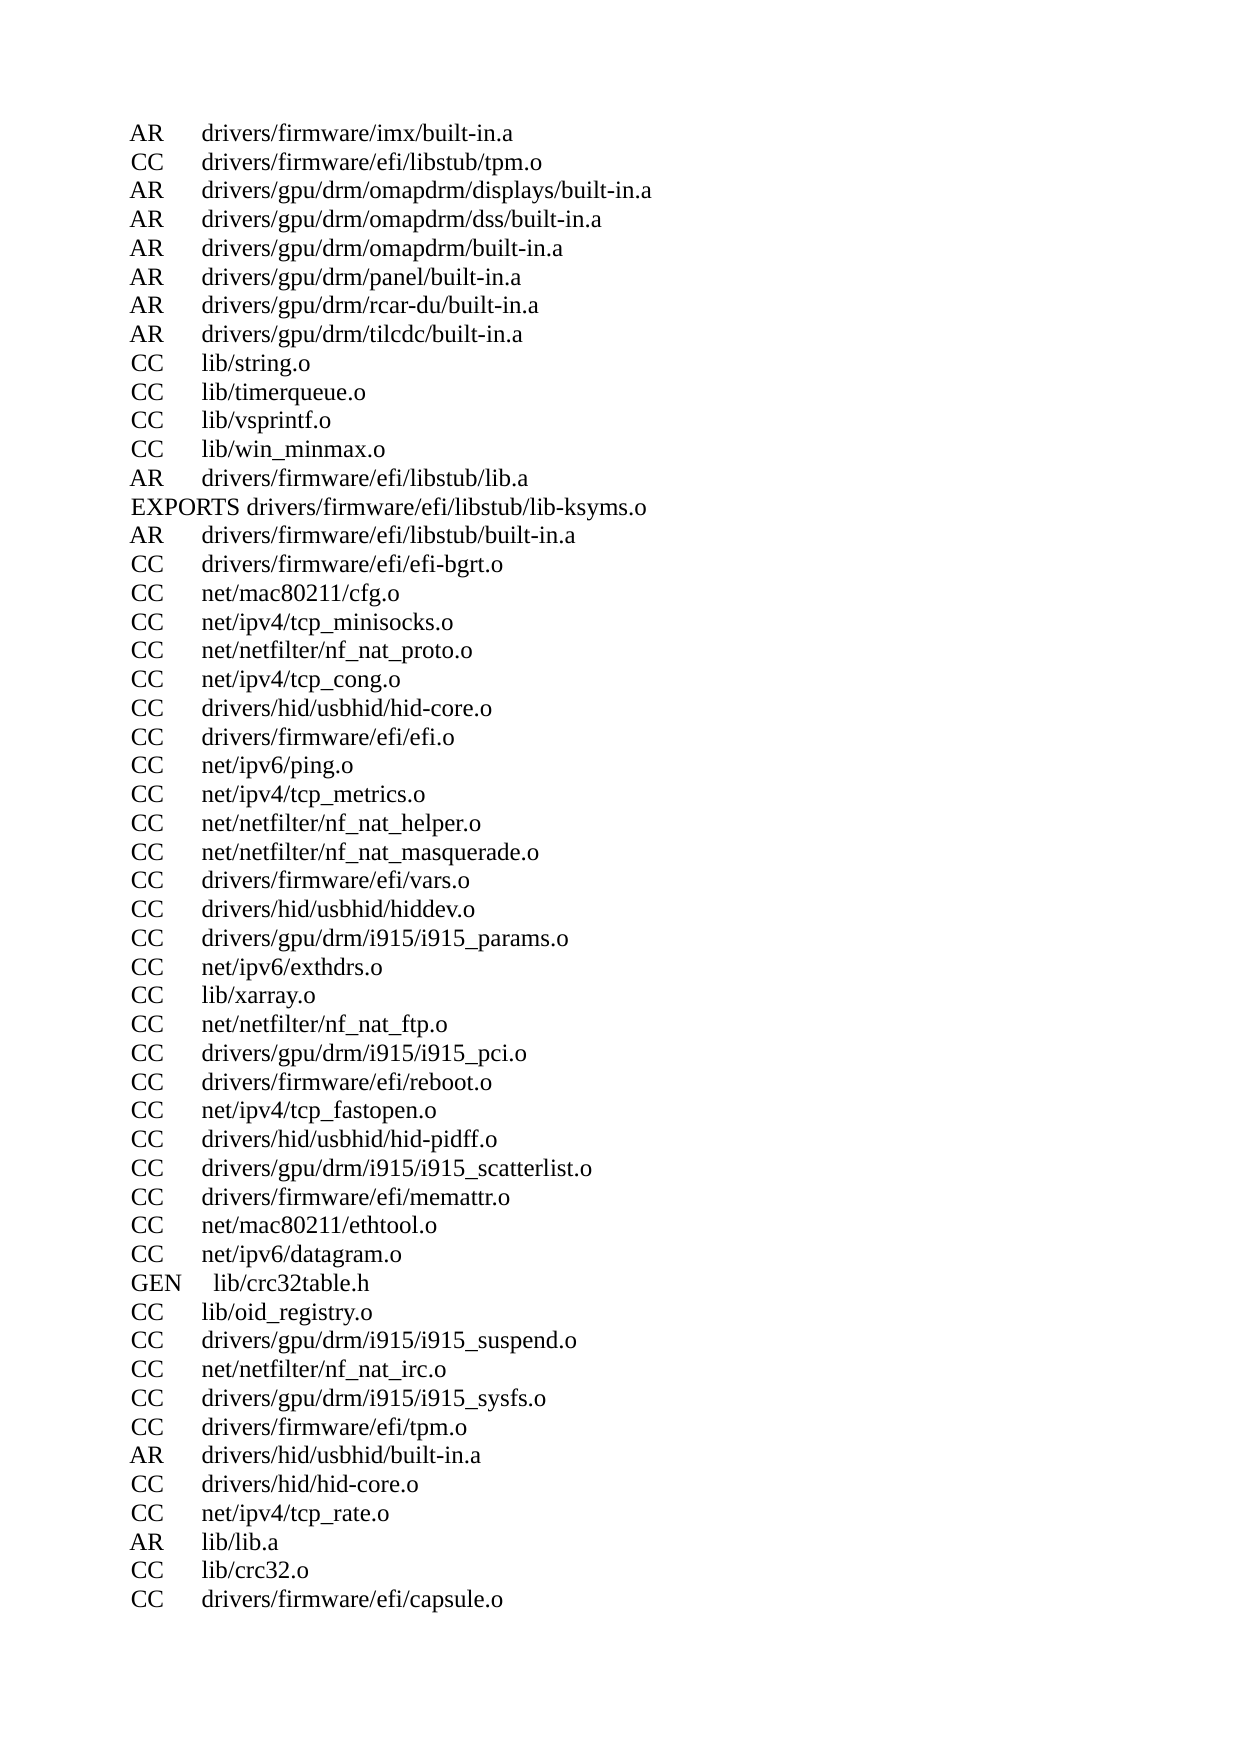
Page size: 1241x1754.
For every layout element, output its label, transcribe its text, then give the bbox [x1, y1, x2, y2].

text CC net/ipv4/tcp_fastopen.o [118, 1096, 1122, 1124]
text CC net/ipv4/tcp_rate.o [118, 1498, 1122, 1527]
text CC net/ipv6/ping.o [118, 751, 1122, 779]
text CC net/netfilter/nf_nat_irc.o [118, 1354, 1122, 1383]
text AR lib/lib.a [118, 1527, 1122, 1556]
text CC drivers/gpu/drm/i915/i915_suspend.o [118, 1326, 1122, 1354]
text CC net/netfilter/nf_nat_masquerade.o [118, 837, 1122, 866]
text CC lib/vsprintf.o [118, 406, 1122, 434]
text CC lib/oid_registry.o [118, 1297, 1122, 1326]
text GEN lib/crc32table.h [118, 1268, 1122, 1297]
text CC drivers/firmware/efi/vars.o [118, 866, 1122, 894]
text AR drivers/gpu/drm/omapdrm/built-in.a [118, 233, 1122, 262]
text CC lib/crc32.o [118, 1556, 1122, 1584]
text CC net/mac80211/ethtool.o [118, 1211, 1122, 1239]
text CC net/ipv4/tcp_minisocks.o [118, 607, 1122, 636]
text CC drivers/hid/usbhid/hid-core.o [118, 693, 1122, 722]
text CC lib/string.o [118, 348, 1122, 377]
text AR drivers/gpu/drm/omapdrm/dss/built-in.a [118, 204, 1122, 233]
text CC lib/xarray.o [118, 981, 1122, 1009]
text CC drivers/firmware/efi/tpm.o [118, 1412, 1122, 1441]
text AR drivers/gpu/drm/omapdrm/displays/built-in.a [118, 176, 1122, 204]
text CC net/mac80211/cfg.o [118, 578, 1122, 607]
text CC drivers/firmware/efi/capsule.o [118, 1584, 1122, 1613]
text CC drivers/hid/hid-core.o [118, 1469, 1122, 1498]
text CC net/ipv4/tcp_cong.o [118, 664, 1122, 693]
text CC lib/timerqueue.o [118, 377, 1122, 406]
text CC lib/win_minmax.o [118, 434, 1122, 463]
text CC drivers/hid/usbhid/hid-pidff.o [118, 1124, 1122, 1153]
text CC net/netfilter/nf_nat_ftp.o [118, 1009, 1122, 1038]
text AR drivers/firmware/efi/libstub/lib.a [118, 463, 1122, 492]
text CC net/ipv4/tcp_metrics.o [118, 779, 1122, 808]
text AR drivers/hid/usbhid/built-in.a [118, 1441, 1122, 1469]
text AR drivers/firmware/imx/built-in.a [118, 118, 1122, 147]
text CC drivers/gpu/drm/i915/i915_params.o [118, 923, 1122, 952]
text CC drivers/firmware/efi/reboot.o [118, 1067, 1122, 1096]
text CC net/netfilter/nf_nat_helper.o [118, 808, 1122, 837]
text AR drivers/firmware/efi/libstub/built-in.a [118, 521, 1122, 549]
text CC drivers/gpu/drm/i915/i915_pci.o [118, 1038, 1122, 1067]
text CC drivers/hid/usbhid/hiddev.o [118, 894, 1122, 923]
text CC drivers/firmware/efi/memattr.o [118, 1182, 1122, 1211]
text CC drivers/gpu/drm/i915/i915_sysfs.o [118, 1383, 1122, 1412]
text CC net/ipv6/exthdrs.o [118, 952, 1122, 981]
text CC net/ipv6/datagram.o [118, 1239, 1122, 1268]
text AR drivers/gpu/drm/rcar-du/built-in.a [118, 291, 1122, 319]
text CC drivers/firmware/efi/efi-bgrt.o [118, 549, 1122, 578]
text CC drivers/firmware/efi/efi.o [118, 722, 1122, 751]
text AR drivers/gpu/drm/panel/built-in.a [118, 262, 1122, 291]
text CC drivers/firmware/efi/libstub/tpm.o [118, 147, 1122, 176]
text CC net/netfilter/nf_nat_proto.o [118, 636, 1122, 664]
text CC drivers/gpu/drm/i915/i915_scatterlist.o [118, 1153, 1122, 1182]
text AR drivers/gpu/drm/tilcdc/built-in.a [118, 319, 1122, 348]
text EXPORTS drivers/firmware/efi/libstub/lib-ksyms.o [118, 492, 1122, 521]
